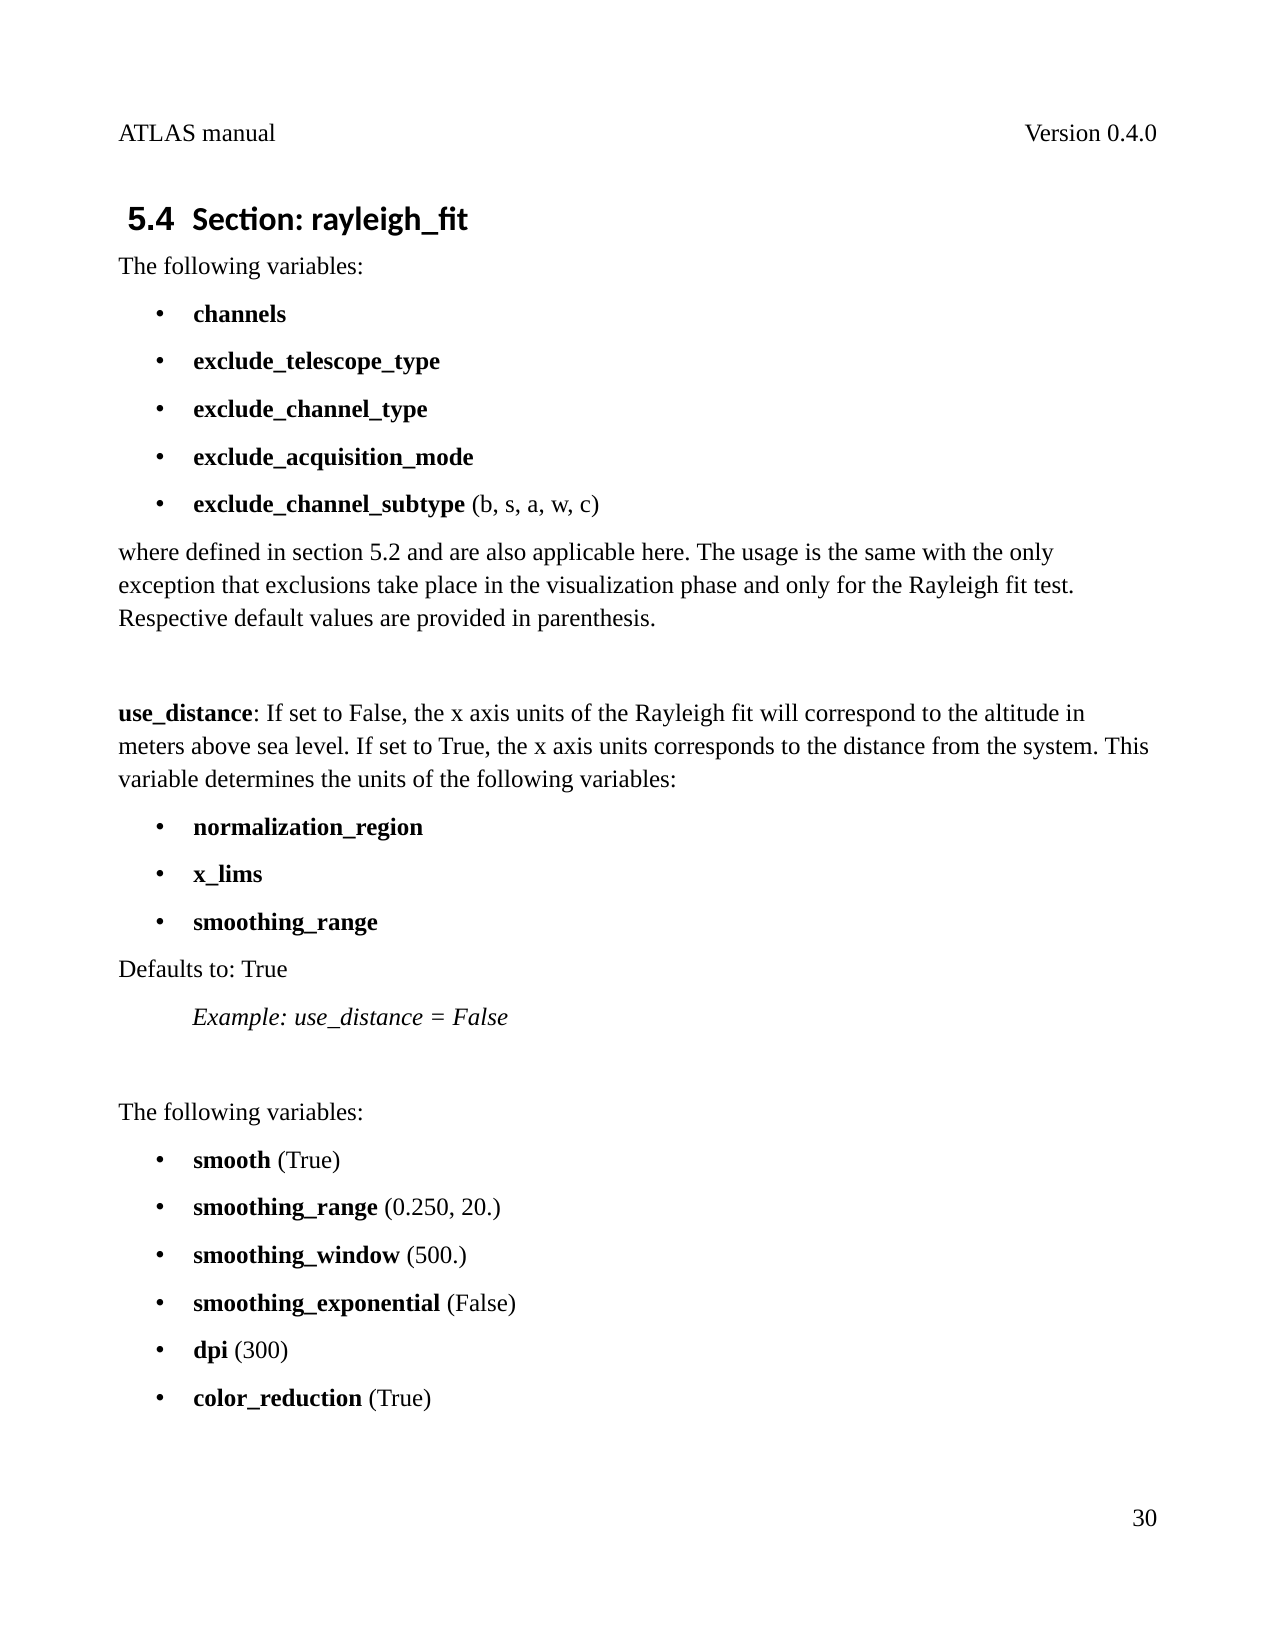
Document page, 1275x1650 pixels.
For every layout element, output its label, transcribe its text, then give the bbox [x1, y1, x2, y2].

list channels [156, 299, 1157, 327]
text The following variables: [118, 1097, 1157, 1126]
text The following variables: [118, 251, 1157, 280]
list smoothing_window (500.) [156, 1240, 1157, 1269]
list x_lims [156, 859, 1157, 888]
list smoothing_range (0.250, 20.) [156, 1192, 1157, 1221]
text Defaults to: True [118, 954, 1157, 983]
list normalization_region [156, 812, 1157, 840]
text where defined in section 5.2 and are also applicable here. The usage is the same with the only exception that exclusions take place in the visualization phase and only for the Rayleigh fit test. Respective default values are provided in parenthesis. [118, 537, 1157, 632]
subtitle Section: rayleigh_fit [118, 198, 1157, 239]
list dpi (300) [156, 1335, 1157, 1364]
list color_reduction (True) [156, 1383, 1157, 1412]
list smooth (True) [156, 1145, 1157, 1174]
list exclude_channel_type [156, 394, 1157, 423]
text use_distance: If set to False, the x axis units of the Rayleigh fit will correspond to the altitude in meters above sea level. If set to True, the x axis units corresponds to the distance from the system. This variable determines the units of the following variables: [118, 698, 1157, 793]
text Example: use_distance = False [118, 1002, 1157, 1031]
list smoothing_range [156, 907, 1157, 936]
list exclude_channel_subtype (b, s, a, w, c) [156, 489, 1157, 518]
list exclude_acquisition_mode [156, 442, 1157, 470]
list smoothing_exponential (False) [156, 1288, 1157, 1316]
list exclude_telescope_type [156, 346, 1157, 375]
